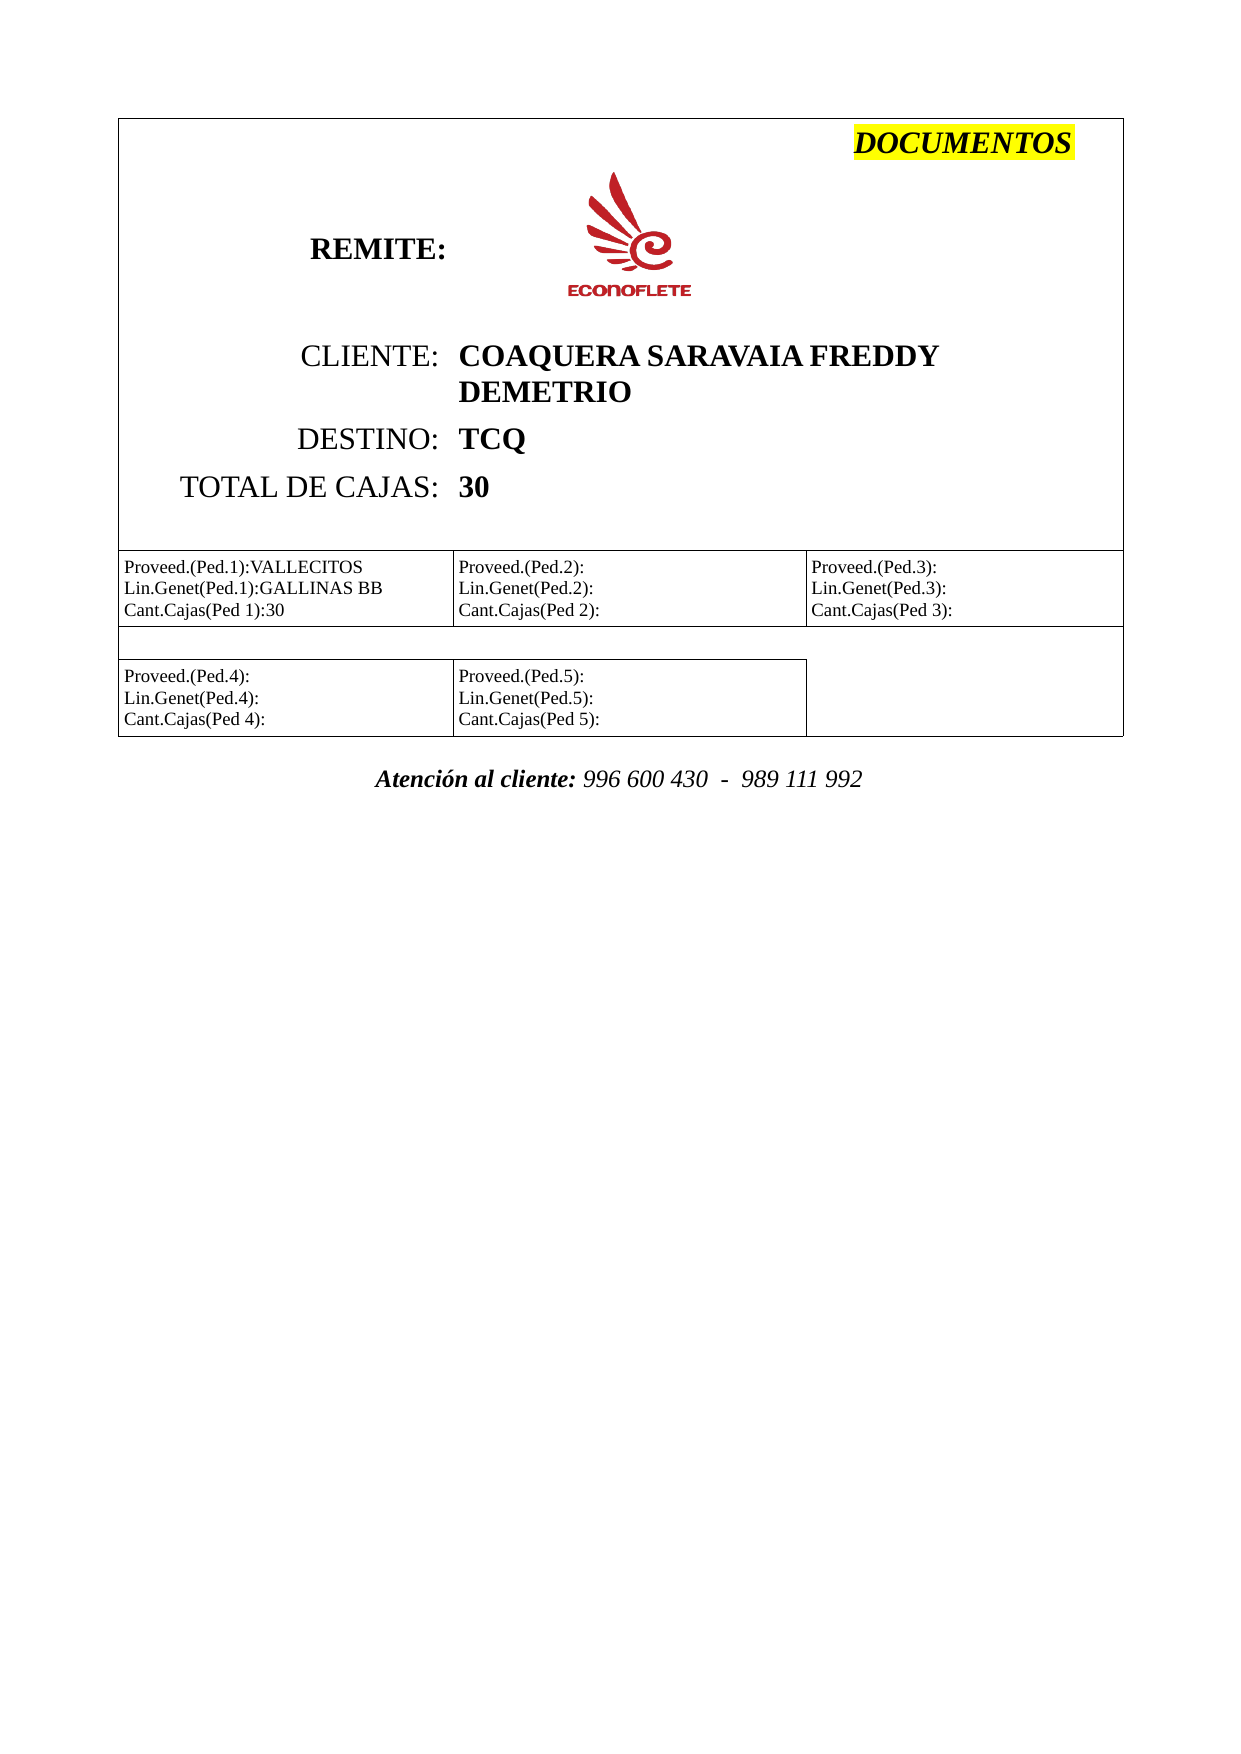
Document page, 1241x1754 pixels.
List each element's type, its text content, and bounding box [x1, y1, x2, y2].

table_cell [453, 510, 806, 550]
table_cell [806, 415, 1123, 462]
text Atención al cliente: 996 600 430 - 989 111 992 [118, 764, 1122, 793]
table_cell REMITE: [119, 166, 453, 332]
table_header [119, 119, 453, 166]
picture [552, 171, 707, 297]
table_header [453, 119, 806, 166]
table_cell [119, 627, 453, 659]
table_cell Proveed.(Ped.2): Lin.Genet(Ped.2): Cant.Cajas(Ped 2): [454, 551, 806, 626]
table_cell [806, 510, 1123, 550]
table_cell Proveed.(Ped.5): Lin.Genet(Ped.5): Cant.Cajas(Ped 5): [454, 660, 806, 736]
table_cell [453, 627, 806, 659]
table_cell Proveed.(Ped.4): Lin.Genet(Ped.4): Cant.Cajas(Ped 4): [119, 660, 453, 736]
table_cell [119, 510, 453, 550]
table_cell TOTAL DE CAJAS: [119, 462, 453, 510]
table_cell [806, 627, 1123, 659]
table_cell DESTINO: [119, 415, 453, 462]
table_cell Proveed.(Ped.3): Lin.Genet(Ped.3): Cant.Cajas(Ped 3): [807, 551, 1123, 626]
table_cell [806, 166, 1123, 332]
table_cell CLIENTE: [119, 332, 453, 415]
table_cell COAQUERA SARAVAIA FREDDY DEMETRIO [453, 332, 1123, 415]
table_cell [453, 166, 806, 332]
table_cell TCQ [453, 415, 806, 462]
table_header DOCUMENTOS [806, 119, 1123, 166]
table_cell 30 [453, 462, 1123, 510]
table_cell [807, 659, 1123, 736]
table_cell Proveed.(Ped.1):VALLECITOS Lin.Genet(Ped.1):GALLINAS BB Cant.Cajas(Ped 1):30 [119, 551, 453, 626]
